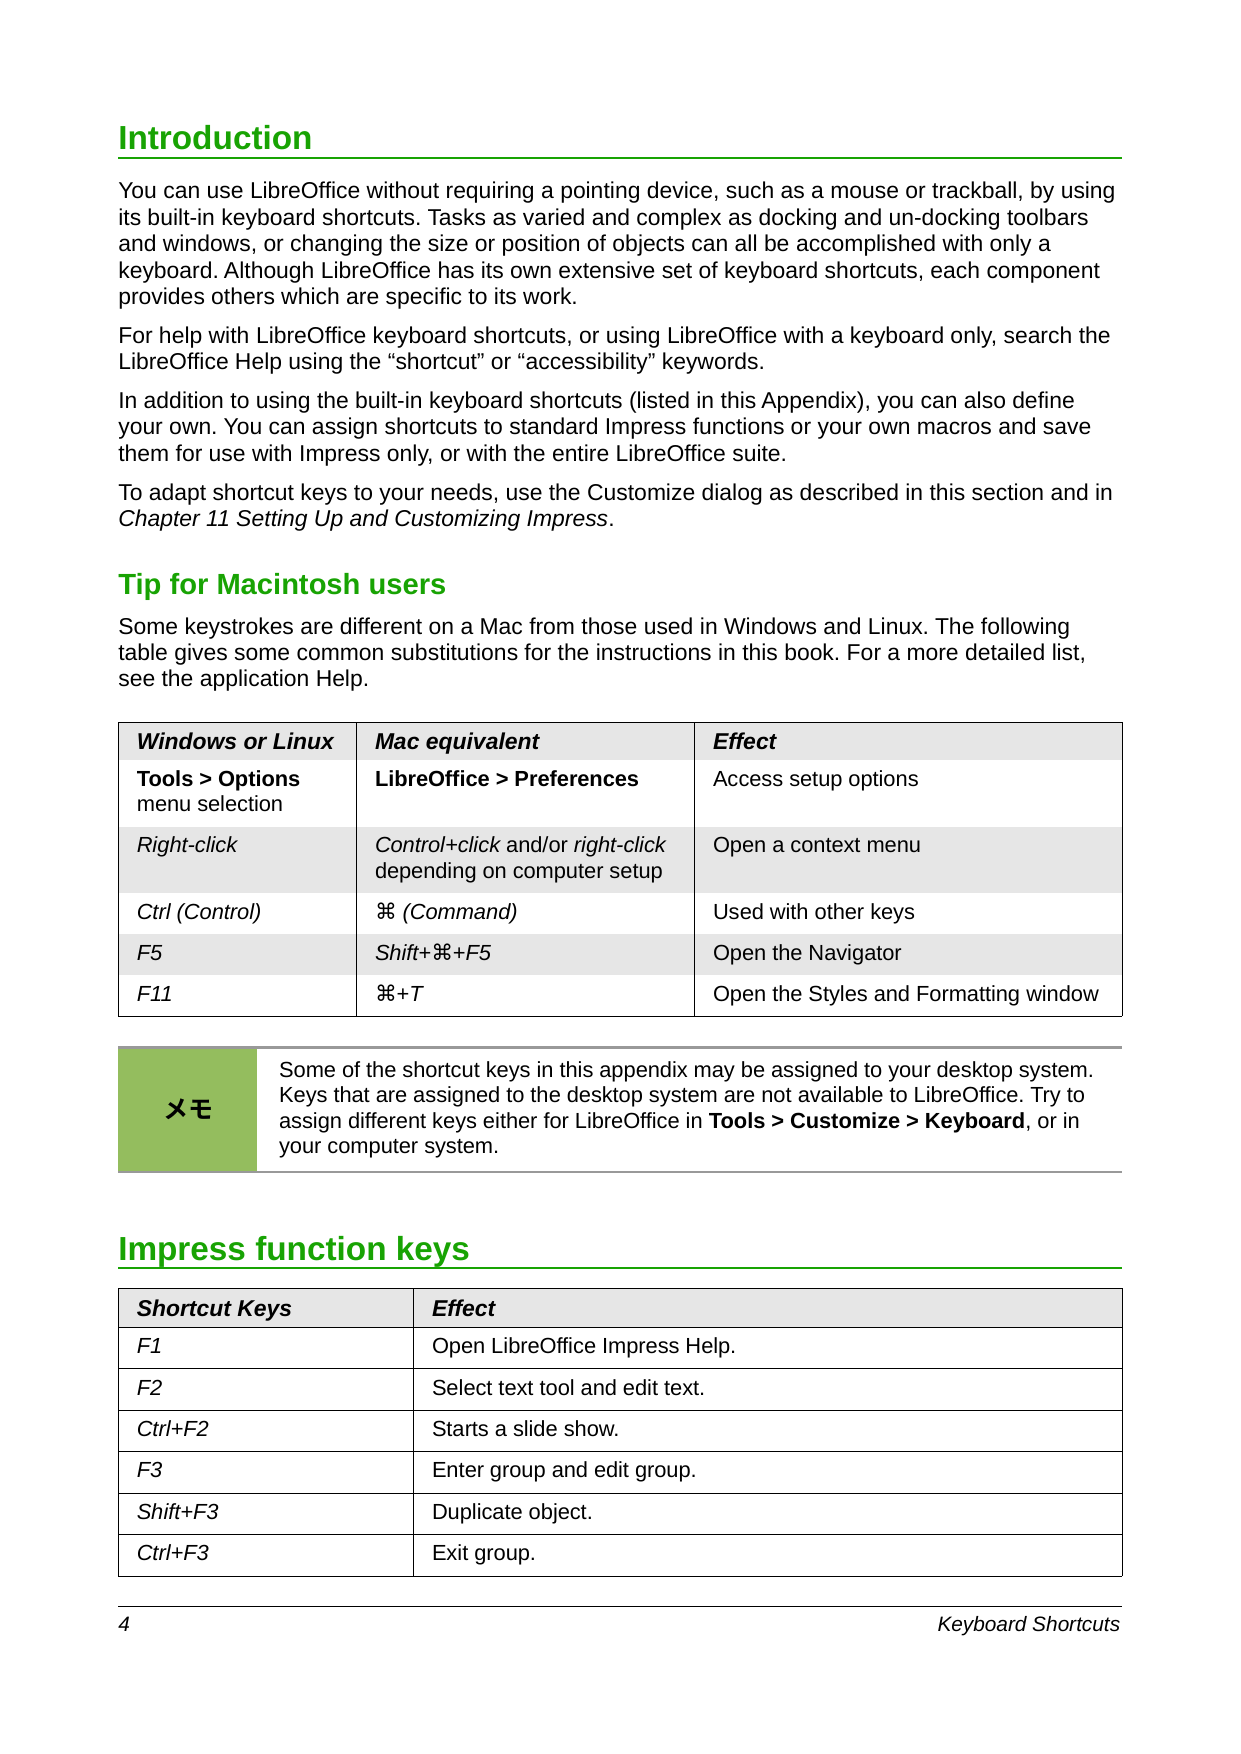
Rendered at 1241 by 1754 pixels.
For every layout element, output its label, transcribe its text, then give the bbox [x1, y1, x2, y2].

table_cell Exit group. [414, 1535, 1122, 1576]
table_cell Right-click [119, 827, 356, 893]
table_cell Select text tool and edit text. [414, 1369, 1122, 1410]
table_cell Open the Styles and Formatting window [695, 975, 1122, 1016]
subtitle Tip for Macintosh users [118, 567, 1122, 600]
table_cell F11 [119, 975, 356, 1016]
table_cell Open the Navigator [695, 934, 1122, 975]
table_cell Enter group and edit group. [414, 1452, 1122, 1493]
table_header Mac equivalent [357, 723, 694, 760]
table_cell F2 [119, 1369, 413, 1410]
table_cell F5 [119, 934, 356, 975]
table_cell Starts a slide show. [414, 1411, 1122, 1451]
table_cell Control+click and/or right-click depending on computer setup [357, 827, 694, 893]
table_cell Ctrl (Control) [119, 893, 356, 934]
text Some keystrokes are different on a Mac from those used in Windows and Linux. The following table gives some common substitutions for the instructions in this book. For a more detailed list, see the application Help. [118, 613, 1122, 692]
table_cell F1 [119, 1328, 413, 1368]
table_cell Shift+⌘+F5 [357, 934, 694, 975]
text In addition to using the built-in keyboard shortcuts (listed in this Appendix), you can also define your own. You can assign shortcuts to standard Impress functions or your own macros and save them for use with Impress only, or with the entire LibreOffice suite. [118, 387, 1122, 466]
table_cell Open a context menu [695, 827, 1122, 893]
table_cell Used with other keys [695, 893, 1122, 934]
table_cell Shift+F3 [119, 1494, 413, 1534]
table_cell Ctrl+F2 [119, 1411, 413, 1451]
table_cell LibreOffice > Preferences [357, 760, 694, 827]
subtitle Impress function keys [118, 1229, 1122, 1267]
table_header Shortcut Keys [119, 1289, 413, 1327]
table_header Windows or Linux [119, 723, 356, 760]
text To adapt shortcut keys to your needs, use the Customize dialog as described in this section and in Chapter 11 Setting Up and Customizing Impress. [118, 478, 1122, 531]
text For help with LibreOffice keyboard shortcuts, or using LibreOffice with a keyboard only, search the LibreOffice Help using the “shortcut” or “accessibility” keywords. [118, 322, 1122, 374]
table_header Effect [695, 723, 1122, 760]
table_cell Ctrl+F3 [119, 1535, 413, 1576]
table_header Some of the shortcut keys in this appendix may be assigned to your desktop system. Keys that are assigned to the desktop system are not available to LibreOffice. Try to assign different keys either for LibreOffice in Tools > Customize > Keyboard, or in your computer system. [258, 1049, 1122, 1171]
subtitle Introduction [118, 118, 1122, 157]
table_cell ⌘+T [357, 975, 694, 1016]
table_header メモ [118, 1049, 257, 1171]
table_cell Access setup options [695, 760, 1122, 827]
table_cell Open LibreOffice Impress Help. [414, 1328, 1122, 1368]
table_header Effect [414, 1289, 1122, 1327]
text You can use LibreOffice without requiring a pointing device, such as a mouse or trackball, by using its built-in keyboard shortcuts. Tasks as varied and complex as docking and un-docking toolbars and windows, or changing the size or position of objects can all be accomplished with only a keyboard. Although LibreOffice has its own extensive set of keyboard shortcuts, each component provides others which are specific to its work. [118, 177, 1122, 309]
table_cell Tools > Options menu selection [119, 760, 356, 827]
table_cell ⌘ (Command) [357, 893, 694, 934]
table_cell Duplicate object. [414, 1494, 1122, 1534]
table_cell F3 [119, 1452, 413, 1493]
